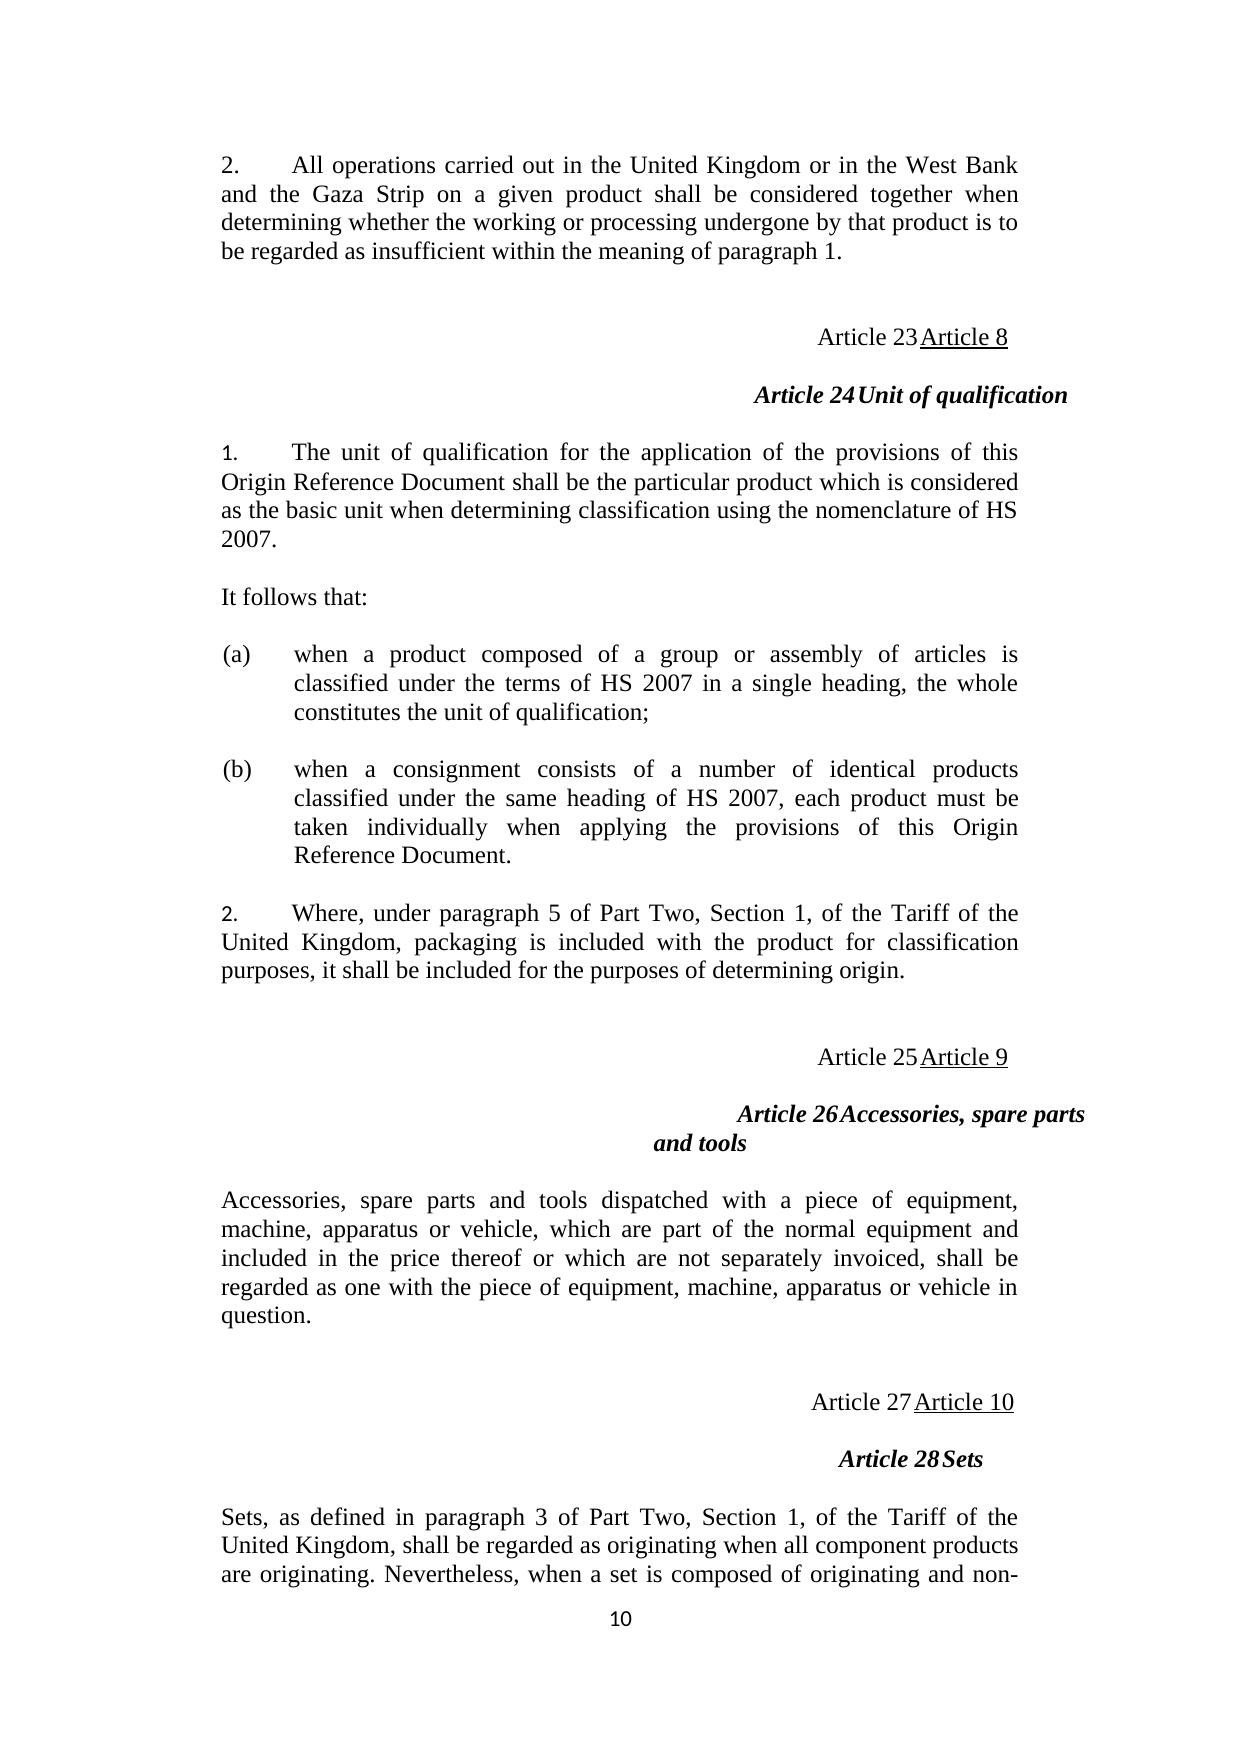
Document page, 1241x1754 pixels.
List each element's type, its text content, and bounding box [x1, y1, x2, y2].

text It follows that: [221, 582, 1090, 610]
text Sets, as defined in paragraph 3 of Part Two, Section 1, of the Tariff of the United Kingdom, shall be regarded as originating when all component products are originating. Nevertheless, when a set is composed of originating and non- [221, 1502, 1019, 1588]
subtitle Article 8 [312, 322, 1090, 351]
list when a consignment consists of a number of identical products classified under the same heading of HS 2007, each product must be taken individually when applying the provisions of this Origin Reference Document. [223, 754, 1019, 869]
subtitle Unit of qualification [312, 380, 1090, 409]
list The unit of qualification for the application of the provisions of this Origin Reference Document shall be the particular product which is considered as the basic unit when determining classification using the nomenclature of HS 2007. [221, 437, 1019, 553]
subtitle Article 10 [312, 1387, 1090, 1416]
list Where, under paragraph 5 of Part Two, Section 1, of the Tariff of the United Kingdom, packaging is included with the product for classification purposes, it shall be included for the purposes of determining origin. [221, 898, 1019, 984]
text Accessories, spare parts and tools dispatched with a piece of equipment, machine, apparatus or vehicle, which are part of the normal equipment and included in the price thereof or which are not separately invoiced, shall be regarded as one with the piece of equipment, machine, apparatus or vehicle in question. [221, 1186, 1019, 1329]
subtitle Accessories, spare parts and tools [312, 1099, 1090, 1157]
subtitle Article 9 [312, 1042, 1090, 1071]
subtitle Sets [312, 1444, 1090, 1473]
list when a product composed of a group or assembly of articles is classified under the terms of HS 2007 in a single heading, the whole constitutes the unit of qualification; [223, 639, 1019, 725]
list All operations carried out in the United Kingdom or in the West Bank and the Gaza Strip on a given product shall be considered together when determining whether the working or processing undergone by that product is to be regarded as insufficient within the meaning of paragraph 1. [221, 150, 1019, 265]
